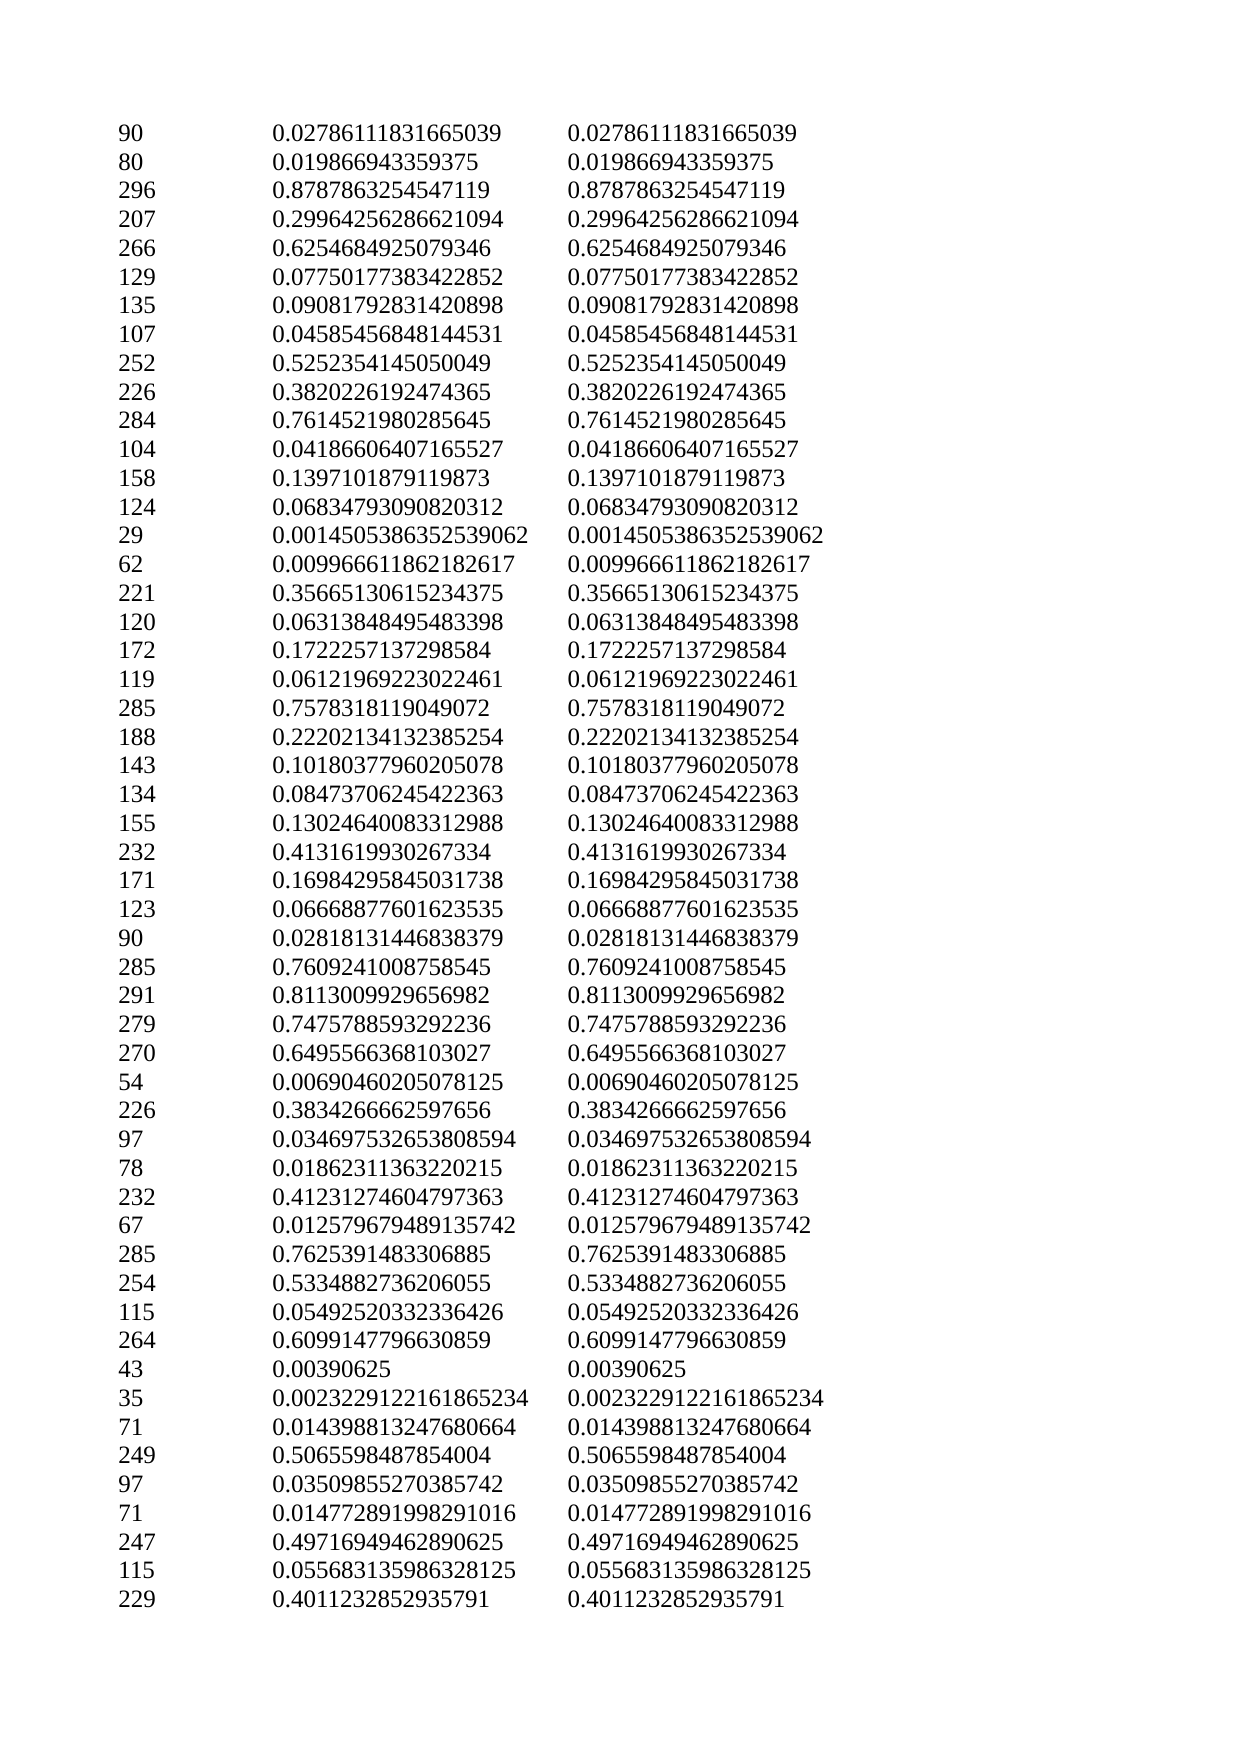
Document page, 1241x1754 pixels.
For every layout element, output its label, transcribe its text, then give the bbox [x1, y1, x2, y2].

text 115 0.055683135986328125 0.055683135986328125 [118, 1556, 1122, 1584]
text 80 0.019866943359375 0.019866943359375 [118, 147, 1122, 176]
text 71 0.014398813247680664 0.014398813247680664 [118, 1412, 1122, 1441]
text 291 0.8113009929656982 0.8113009929656982 [118, 981, 1122, 1009]
text 158 0.1397101879119873 0.1397101879119873 [118, 463, 1122, 492]
text 229 0.4011232852935791 0.4011232852935791 [118, 1584, 1122, 1613]
text 43 0.00390625 0.00390625 [118, 1354, 1122, 1383]
text 232 0.41231274604797363 0.41231274604797363 [118, 1182, 1122, 1211]
text 120 0.06313848495483398 0.06313848495483398 [118, 607, 1122, 636]
text 107 0.04585456848144531 0.04585456848144531 [118, 319, 1122, 348]
text 172 0.1722257137298584 0.1722257137298584 [118, 636, 1122, 664]
text 207 0.29964256286621094 0.29964256286621094 [118, 204, 1122, 233]
text 90 0.02818131446838379 0.02818131446838379 [118, 923, 1122, 952]
text 29 0.0014505386352539062 0.0014505386352539062 [118, 521, 1122, 549]
text 143 0.10180377960205078 0.10180377960205078 [118, 751, 1122, 779]
text 285 0.7625391483306885 0.7625391483306885 [118, 1239, 1122, 1268]
text 97 0.034697532653808594 0.034697532653808594 [118, 1124, 1122, 1153]
text 62 0.009966611862182617 0.009966611862182617 [118, 549, 1122, 578]
text 155 0.13024640083312988 0.13024640083312988 [118, 808, 1122, 837]
text 35 0.0023229122161865234 0.0023229122161865234 [118, 1383, 1122, 1412]
text 279 0.7475788593292236 0.7475788593292236 [118, 1009, 1122, 1038]
text 266 0.6254684925079346 0.6254684925079346 [118, 233, 1122, 262]
text 284 0.7614521980285645 0.7614521980285645 [118, 406, 1122, 434]
text 226 0.3820226192474365 0.3820226192474365 [118, 377, 1122, 406]
text 135 0.09081792831420898 0.09081792831420898 [118, 291, 1122, 319]
text 264 0.6099147796630859 0.6099147796630859 [118, 1326, 1122, 1354]
text 171 0.16984295845031738 0.16984295845031738 [118, 866, 1122, 894]
text 252 0.5252354145050049 0.5252354145050049 [118, 348, 1122, 377]
text 296 0.8787863254547119 0.8787863254547119 [118, 176, 1122, 204]
text 67 0.012579679489135742 0.012579679489135742 [118, 1211, 1122, 1239]
text 129 0.07750177383422852 0.07750177383422852 [118, 262, 1122, 291]
text 104 0.04186606407165527 0.04186606407165527 [118, 434, 1122, 463]
text 71 0.014772891998291016 0.014772891998291016 [118, 1498, 1122, 1527]
text 254 0.5334882736206055 0.5334882736206055 [118, 1268, 1122, 1297]
text 285 0.7609241008758545 0.7609241008758545 [118, 952, 1122, 981]
text 188 0.22202134132385254 0.22202134132385254 [118, 722, 1122, 751]
text 226 0.3834266662597656 0.3834266662597656 [118, 1096, 1122, 1124]
text 247 0.49716949462890625 0.49716949462890625 [118, 1527, 1122, 1556]
text 221 0.35665130615234375 0.35665130615234375 [118, 578, 1122, 607]
text 54 0.00690460205078125 0.00690460205078125 [118, 1067, 1122, 1096]
text 285 0.7578318119049072 0.7578318119049072 [118, 693, 1122, 722]
text 249 0.5065598487854004 0.5065598487854004 [118, 1441, 1122, 1469]
text 90 0.02786111831665039 0.02786111831665039 [118, 118, 1122, 147]
text 232 0.4131619930267334 0.4131619930267334 [118, 837, 1122, 866]
text 270 0.6495566368103027 0.6495566368103027 [118, 1038, 1122, 1067]
text 124 0.06834793090820312 0.06834793090820312 [118, 492, 1122, 521]
text 123 0.06668877601623535 0.06668877601623535 [118, 894, 1122, 923]
text 119 0.06121969223022461 0.06121969223022461 [118, 664, 1122, 693]
text 97 0.03509855270385742 0.03509855270385742 [118, 1469, 1122, 1498]
text 78 0.01862311363220215 0.01862311363220215 [118, 1153, 1122, 1182]
text 134 0.08473706245422363 0.08473706245422363 [118, 779, 1122, 808]
text 115 0.05492520332336426 0.05492520332336426 [118, 1297, 1122, 1326]
